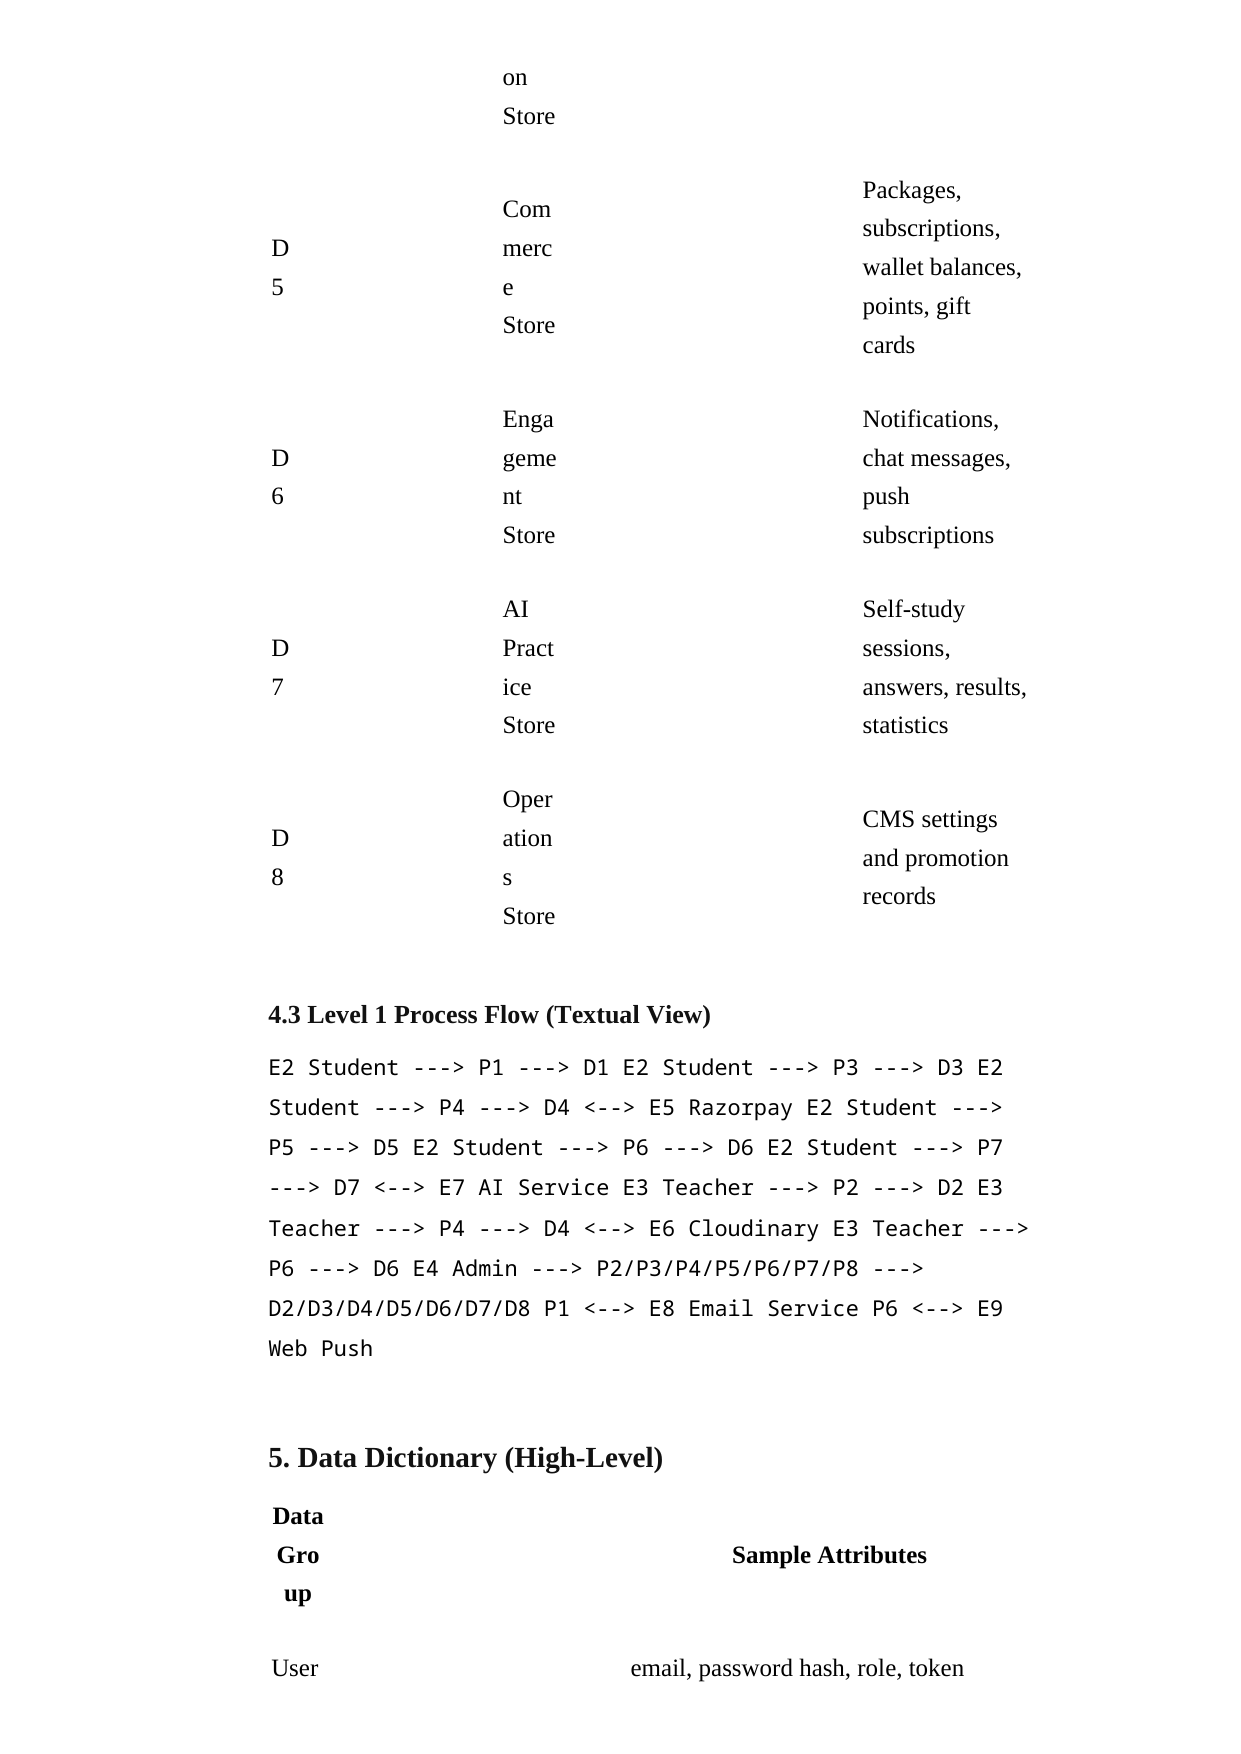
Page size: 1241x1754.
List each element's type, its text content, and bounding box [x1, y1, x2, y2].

table_cell D5 [118, 172, 349, 401]
table_cell Packages, subscriptions, wallet balances, points, gift cards [710, 172, 1181, 401]
table_cell Operations Store [350, 782, 709, 972]
table_cell D6 [118, 401, 349, 591]
table_cell Engagement Store [350, 401, 709, 591]
table_cell CMS settings and promotion records [710, 782, 1181, 972]
table_cell AI Practice Store [350, 591, 709, 782]
table_cell email, password hash, role, token [478, 1650, 1181, 1684]
table_cell D8 [118, 782, 349, 972]
table_header Data Group [118, 1498, 477, 1650]
table_header Sample Attributes [478, 1498, 1181, 1650]
table_cell [710, 59, 1181, 172]
table_cell on Store [350, 59, 709, 172]
subtitle 5. Data Dictionary (High-Level) [268, 1440, 1031, 1474]
table_cell D7 [118, 591, 349, 782]
table_cell Commerce Store [350, 172, 709, 401]
table_cell Self-study sessions, answers, results, statistics [710, 591, 1181, 782]
text E2 Student ---> P1 ---> D1 E2 Student ---> P3 ---> D3 E2 Student ---> P4 ---> D4 <--> E5 Razorpay E2 Student ---> P5 ---> D5 E2 Student ---> P6 ---> D6 E2 Student ---> P7 ---> D7 <--> E7 AI Service E3 Teacher ---> P2 ---> D2 E3 Teacher ---> P4 ---> D4 <--> E6 Cloudinary E3 Teacher ---> P6 ---> D6 E4 Admin ---> P2/P3/P4/P5/P6/P7/P8 ---> D2/D3/D4/D5/D6/D7/D8 P1 <--> E8 Email Service P6 <--> E9 Web Push [268, 1052, 1031, 1363]
table_cell [118, 59, 349, 172]
table_cell User [118, 1650, 477, 1684]
table_cell Notifications, chat messages, push subscriptions [710, 401, 1181, 591]
subtitle 4.3 Level 1 Process Flow (Textual View) [268, 999, 1031, 1029]
